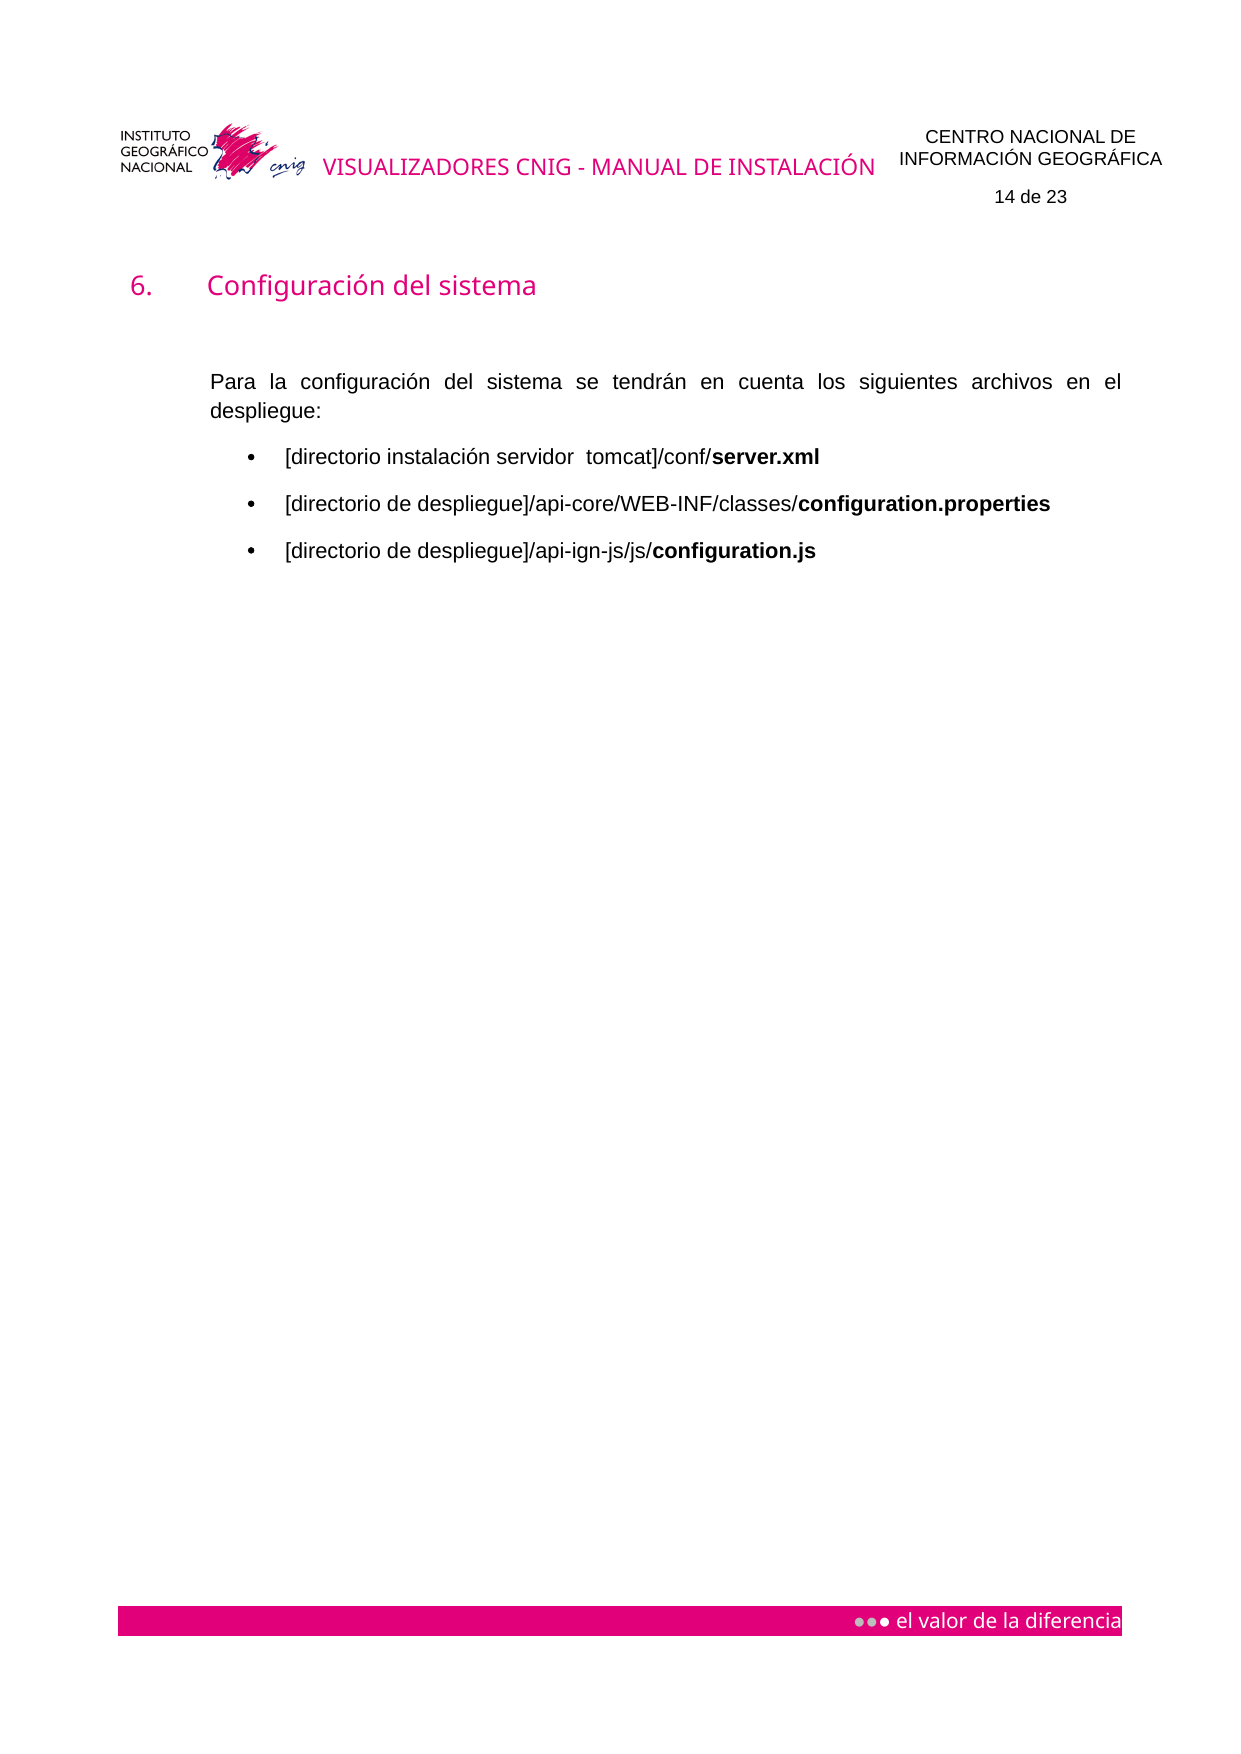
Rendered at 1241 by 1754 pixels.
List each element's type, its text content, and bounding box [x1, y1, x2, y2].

subtitle Configuración del sistema [130, 266, 1122, 303]
text Para la configuración del sistema se tendrán en cuenta los siguientes archivos en el despliegue: [210, 368, 1122, 423]
list [directorio instalación servidor tomcat]/conf/server.xml [247, 444, 1122, 469]
list [directorio de despliegue]/api-ign-js/js/configuration.js [247, 537, 1122, 563]
picture [118, 118, 307, 183]
list [directorio de despliegue]/api-core/WEB-INF/classes/configuration.properties [247, 491, 1122, 516]
